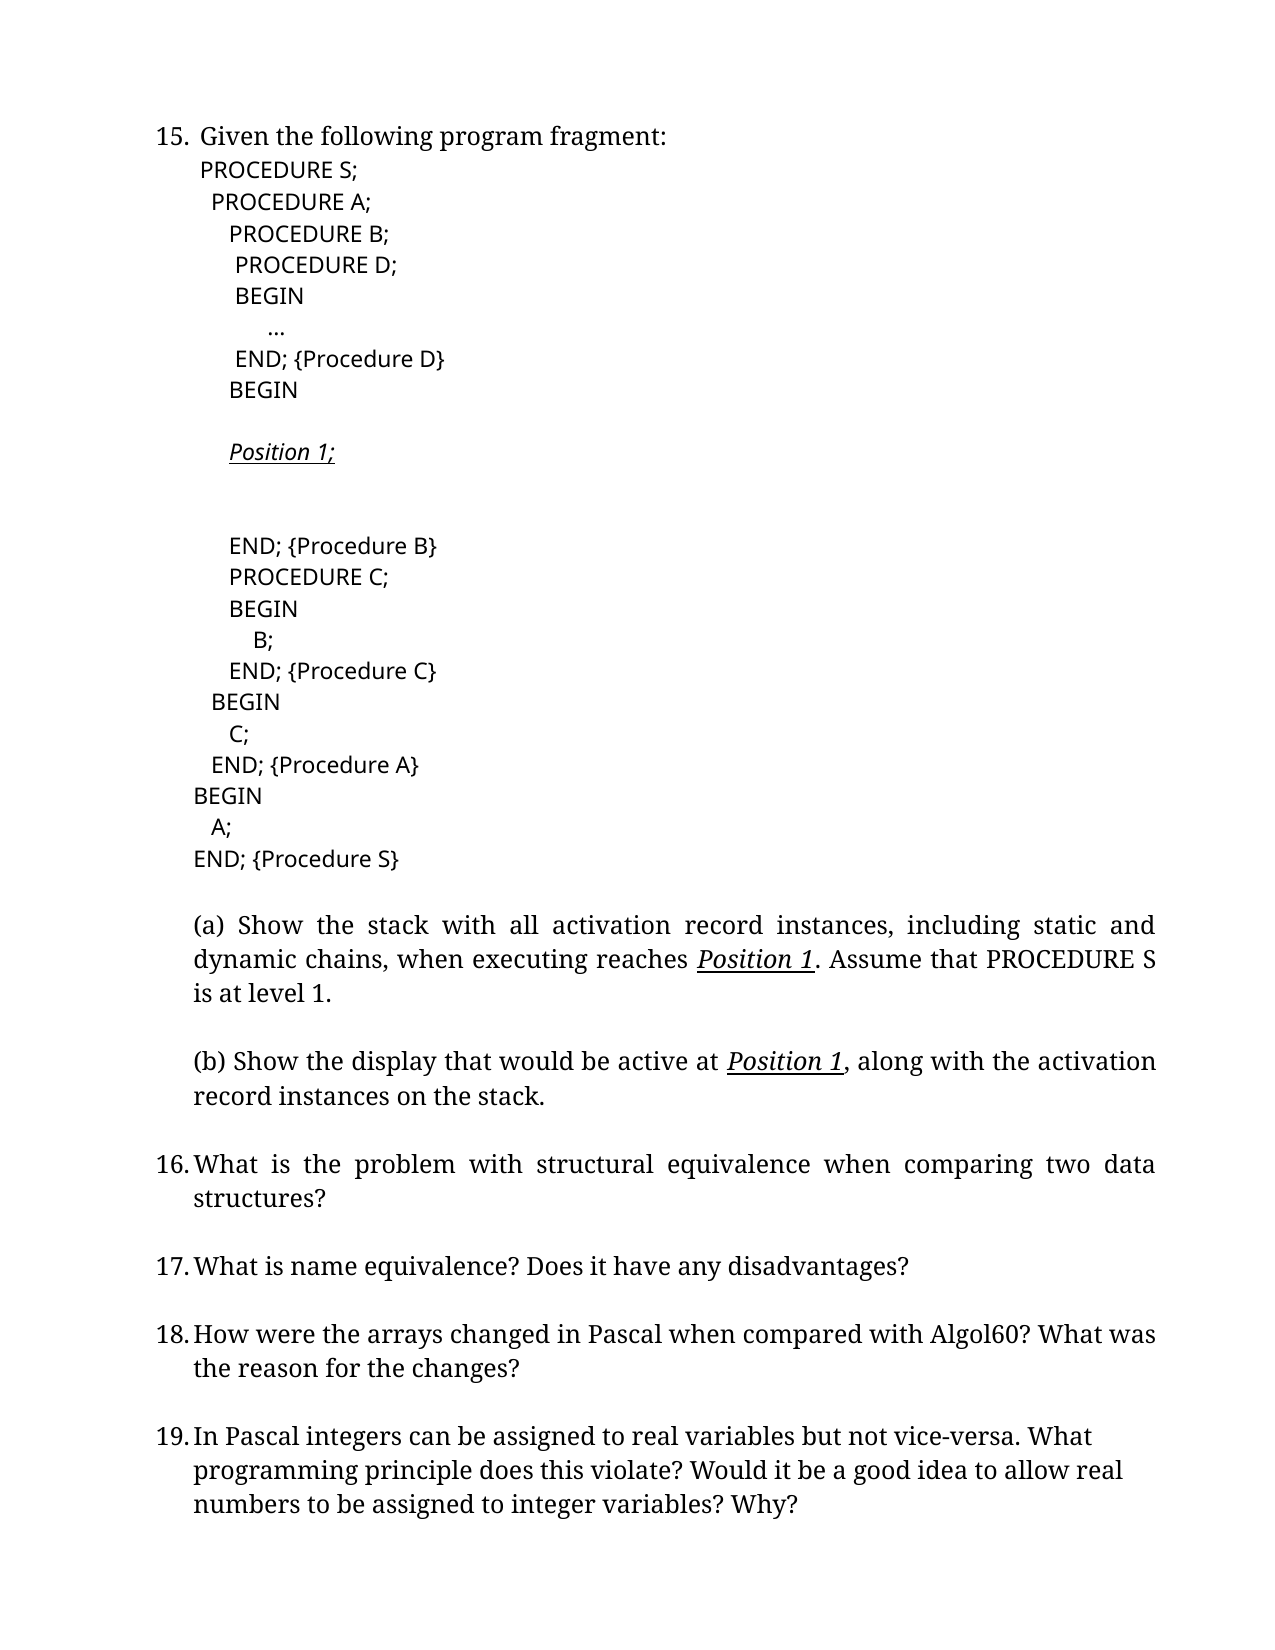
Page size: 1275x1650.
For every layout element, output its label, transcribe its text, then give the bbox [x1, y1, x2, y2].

text END; {Procedure D} [193, 342, 1157, 374]
subtitle END; {Procedure C} [193, 655, 1157, 686]
subtitle BEGIN [193, 374, 1157, 405]
text BEGIN [193, 280, 1157, 311]
list In Pascal integers can be assigned to real variables but not vice-versa. What programming principle does this violate? Would it be a good idea to allow real numbers to be assigned to integer variables? Why? [156, 1419, 1157, 1521]
text PROCEDURE B; [193, 217, 1157, 249]
text Position 1; [193, 436, 1157, 467]
text BEGIN [193, 686, 1157, 717]
text (a) Show the stack with all activation record instances, including static and dynamic chains, when executing reaches Position 1. Assume that PROCEDURE S is at level 1. [193, 908, 1157, 1010]
text C; [193, 717, 1157, 749]
list What is the problem with structural equivalence when comparing two data structures? [156, 1146, 1157, 1214]
text PROCEDURE D; [193, 249, 1157, 280]
text A; [193, 811, 1157, 842]
list What is name equivalence? Does it have any disadvantages? [156, 1248, 1157, 1282]
list How were the arrays changed in Pascal when compared with Algol60? What was the reason for the changes? [156, 1317, 1157, 1385]
text END; {Procedure B} [193, 530, 1157, 561]
text BEGIN [193, 780, 1157, 811]
text PROCEDURE C; [193, 561, 1157, 592]
text PROCEDURE S; [193, 152, 1157, 186]
text … [193, 311, 1157, 342]
text (b) Show the display that would be active at Position 1, along with the activation record instances on the stack. [193, 1044, 1157, 1112]
list Given the following program fragment: [156, 118, 1157, 152]
text PROCEDURE A; [193, 186, 1157, 217]
text END; {Procedure S} [193, 842, 1157, 874]
text B; [193, 624, 1157, 655]
text BEGIN [193, 592, 1157, 624]
text END; {Procedure A} [193, 749, 1157, 780]
